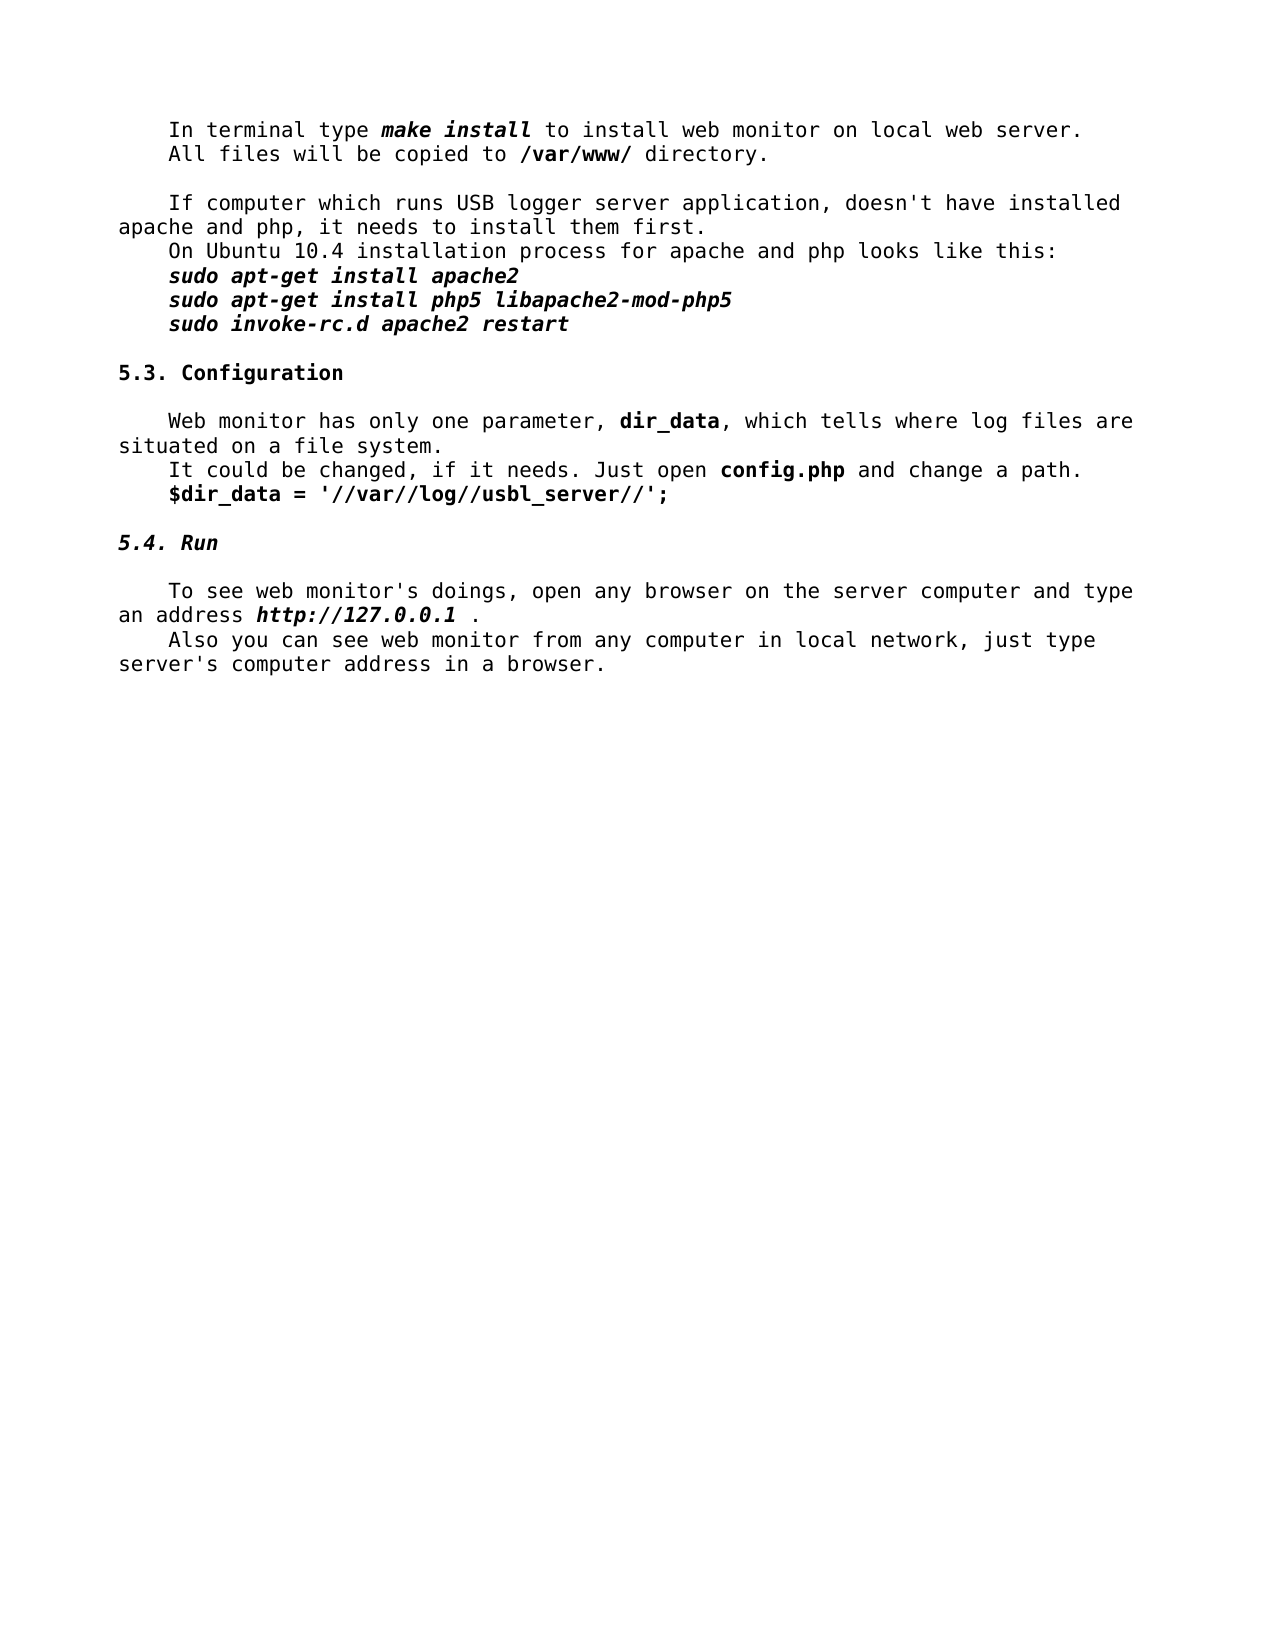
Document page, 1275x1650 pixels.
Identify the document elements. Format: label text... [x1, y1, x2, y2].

text sudo apt-get install php5 libapache2-mod-php5 [118, 288, 1157, 312]
text If computer which runs USB logger server application, doesn't have installed apache and php, it needs to install them first. [118, 191, 1157, 239]
text 5.4. Run [118, 531, 1157, 555]
text $dir_data = '//var//log//usbl_server//'; [118, 482, 1157, 506]
text It could be changed, if it needs. Just open config.php and change a path. [118, 458, 1157, 482]
text sudo invoke-rc.d apache2 restart [118, 312, 1157, 337]
text sudo apt-get install apache2 [118, 264, 1157, 288]
text 5.3. Configuration [118, 361, 1157, 385]
text All files will be copied to /var/www/ directory. [118, 142, 1157, 167]
text On Ubuntu 10.4 installation process for apache and php looks like this: [118, 239, 1157, 264]
text In terminal type make install to install web monitor on local web server. [118, 118, 1157, 142]
text Web monitor has only one parameter, dir_data, which tells where log files are situated on a file system. [118, 409, 1157, 458]
text To see web monitor's doings, open any browser on the server computer and type an address http://127.0.0.1 . [118, 579, 1157, 628]
text Also you can see web monitor from any computer in local network, just type server's computer address in a browser. [118, 628, 1157, 676]
